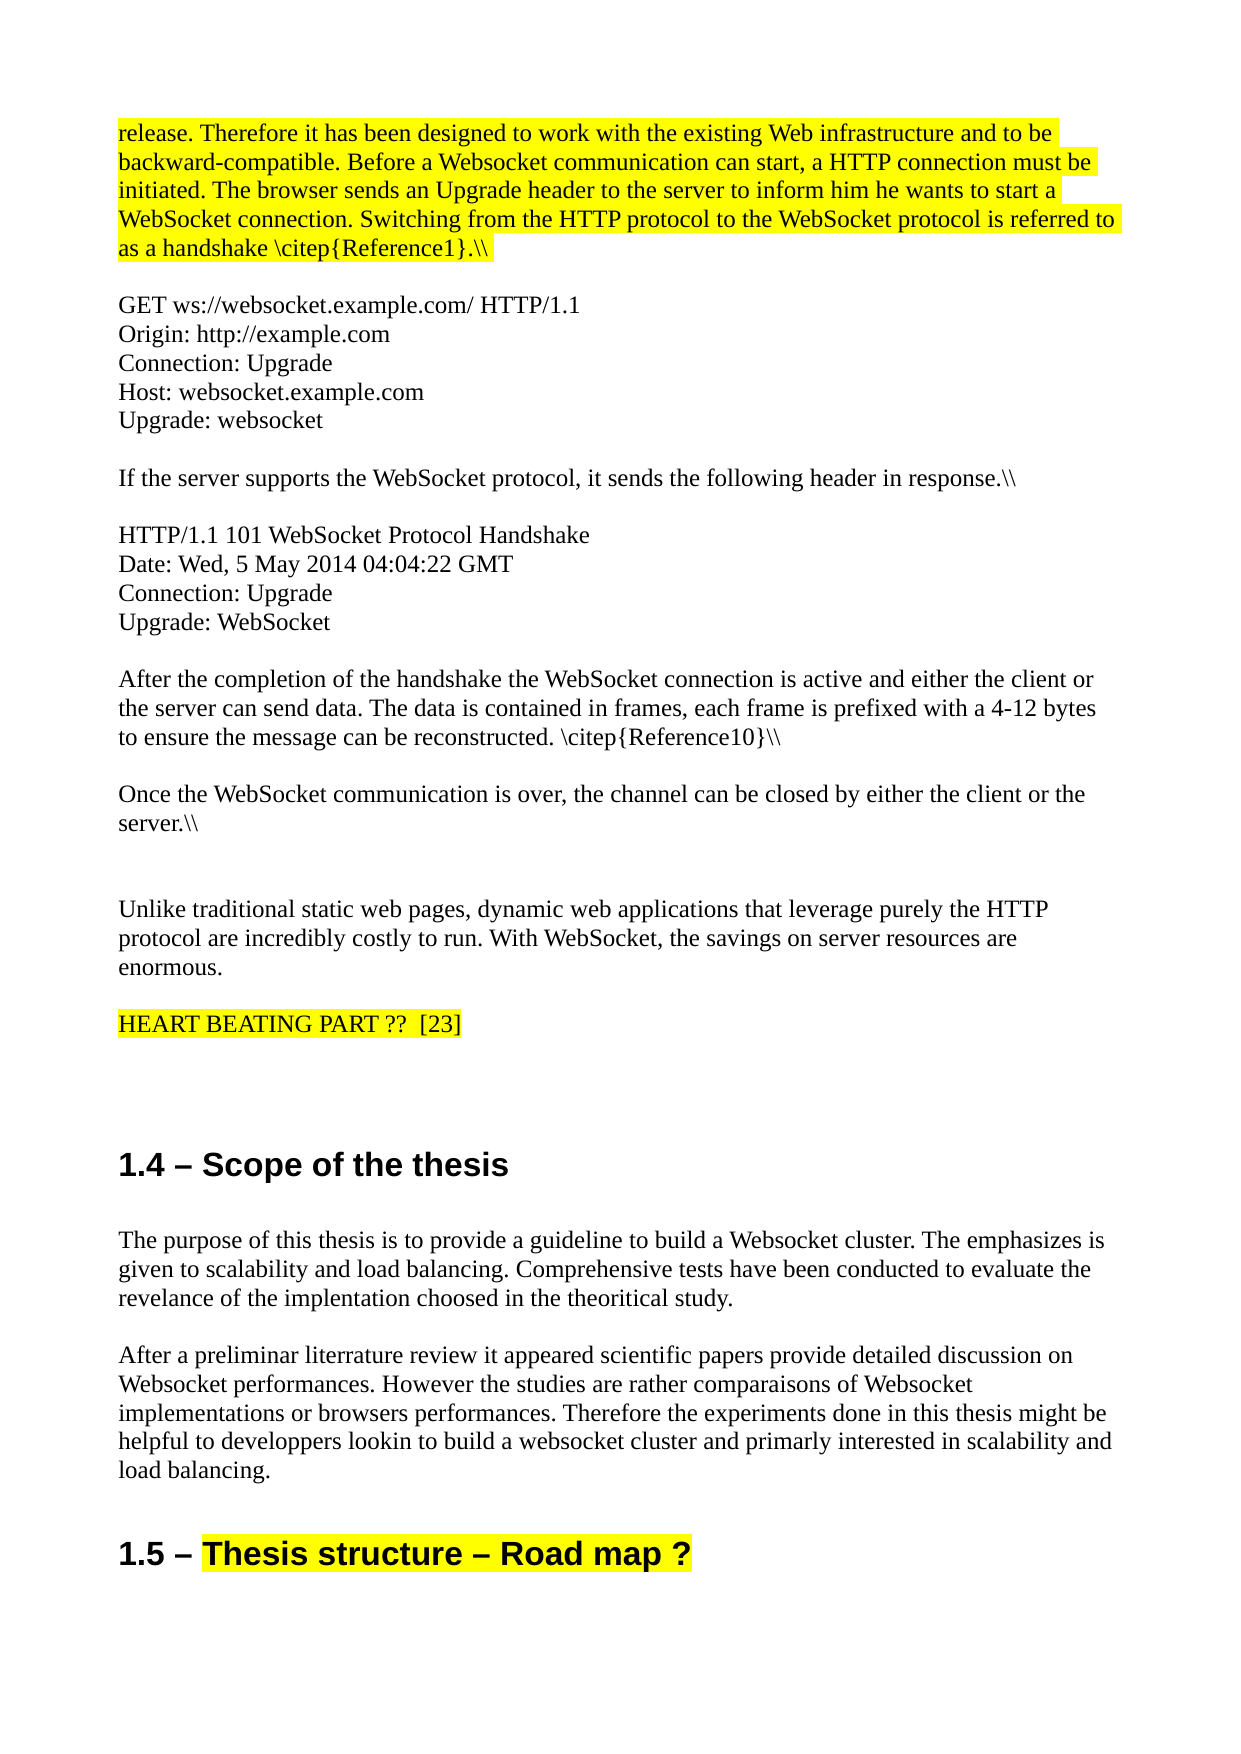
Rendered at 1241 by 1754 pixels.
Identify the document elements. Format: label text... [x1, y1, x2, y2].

text After a preliminar literrature review it appeared scientific papers provide detailed discussion on Websocket performances. However the studies are rather comparaisons of Websocket implementations or browsers performances. Therefore the experiments done in this thesis might be helpful to developpers lookin to build a websocket cluster and primarly interested in scalability and load balancing. [118, 1340, 1122, 1484]
text Upgrade: websocket [118, 406, 1122, 434]
text Date: Wed, 5 May 2014 04:04:22 GMT [118, 549, 1122, 578]
text HEART BEATING PART ?? [23] [118, 1009, 1122, 1038]
text Host: websocket.example.com [118, 377, 1122, 406]
text After the completion of the handshake the WebSocket connection is active and either the client or the server can send data. The data is contained in frames, each frame is prefixed with a 4-12 bytes to ensure the message can be reconstructed. \citep{Reference10}\\ [118, 664, 1122, 751]
text The purpose of this thesis is to provide a guideline to build a Websocket cluster. The emphasizes is given to scalability and load balancing. Comprehensive tests have been conducted to evaluate the revelance of the implentation choosed in the theoritical study. [118, 1225, 1122, 1311]
subtitle 1.5 – Thesis structure – Road map ? [118, 1533, 1122, 1572]
text Connection: Upgrade [118, 578, 1122, 607]
text Once the WebSocket communication is over, the channel can be closed by either the client or the server.\\ [118, 779, 1122, 837]
text Origin: http://example.com [118, 319, 1122, 348]
text HTTP/1.1 101 WebSocket Protocol Handshake [118, 521, 1122, 549]
text GET ws://websocket.example.com/ HTTP/1.1 [118, 291, 1122, 319]
text Unlike traditional static web pages, dynamic web applications that leverage purely the HTTP protocol are incredibly costly to run. With WebSocket, the savings on server resources are enormous. [118, 894, 1122, 981]
text release. Therefore it has been designed to work with the existing Web infrastructure and to be backward-compatible. Before a Websocket communication can start, a HTTP connection must be initiated. The browser sends an Upgrade header to the server to inform him he wants to start a WebSocket connection. Switching from the HTTP protocol to the WebSocket protocol is referred to as a handshake \citep{Reference1}.\\ [118, 118, 1122, 262]
text Connection: Upgrade [118, 348, 1122, 377]
text If the server supports the WebSocket protocol, it sends the following header in response.\\ [118, 463, 1122, 492]
subtitle 1.4 – Scope of the thesis [118, 1145, 1122, 1184]
text Upgrade: WebSocket [118, 607, 1122, 636]
